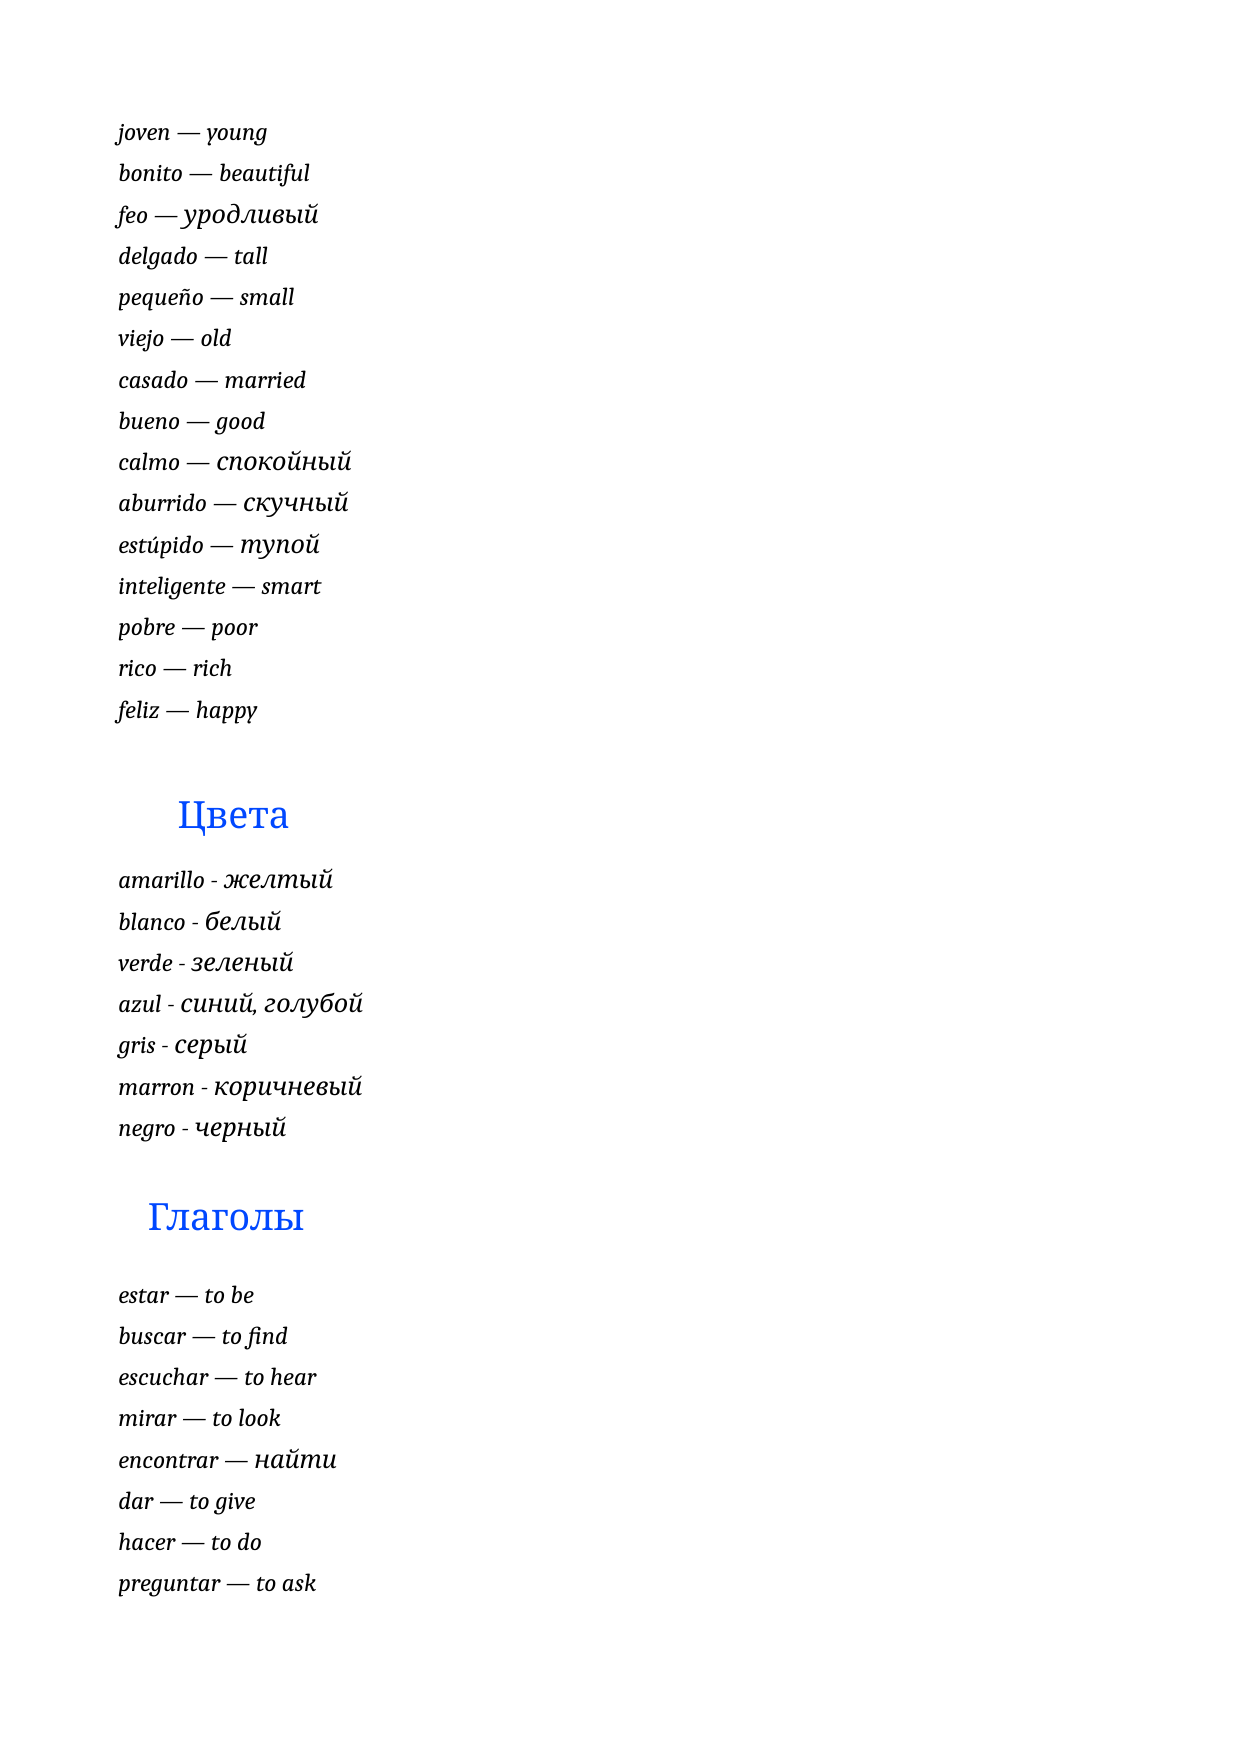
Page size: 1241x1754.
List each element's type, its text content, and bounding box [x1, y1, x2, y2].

text delgado — tall [118, 242, 1122, 271]
text buscar — to find [118, 1322, 1122, 1351]
text feo — уродливый [118, 201, 1122, 229]
text escuchar — to hear [118, 1363, 1122, 1392]
text negro - черный [118, 1114, 1122, 1142]
text bueno — good [118, 407, 1122, 436]
text viejo — old [118, 324, 1122, 353]
text joven — young [118, 118, 1122, 147]
text casado — married [118, 366, 1122, 394]
text estúpido — тупой [118, 531, 1122, 559]
text bonito — beautiful [118, 159, 1122, 188]
text encontrar — найти [118, 1446, 1122, 1474]
text azul - синий, голубой [118, 990, 1122, 1019]
text inteligente — smart [118, 572, 1122, 601]
text gris - серый [118, 1031, 1122, 1060]
text rico — rich [118, 654, 1122, 683]
text blanco - белый [118, 907, 1122, 936]
text Цвета [177, 794, 1122, 837]
text marron - коричневый [118, 1072, 1122, 1101]
text hacer — to do [118, 1528, 1122, 1557]
text dar — to give [118, 1487, 1122, 1516]
text calmo — спокойный [118, 448, 1122, 477]
text Глаголы [148, 1196, 1122, 1239]
text pequeño — small [118, 283, 1122, 312]
text preguntar — to ask [118, 1569, 1122, 1598]
text aburrido — скучный [118, 489, 1122, 518]
text feliz — happy [118, 696, 1122, 724]
text pobre — poor [118, 613, 1122, 642]
text mirar — to look [118, 1404, 1122, 1433]
text verde - зеленый [118, 949, 1122, 977]
text amarillo - желтый [118, 866, 1122, 895]
text estar — to be [118, 1281, 1122, 1309]
